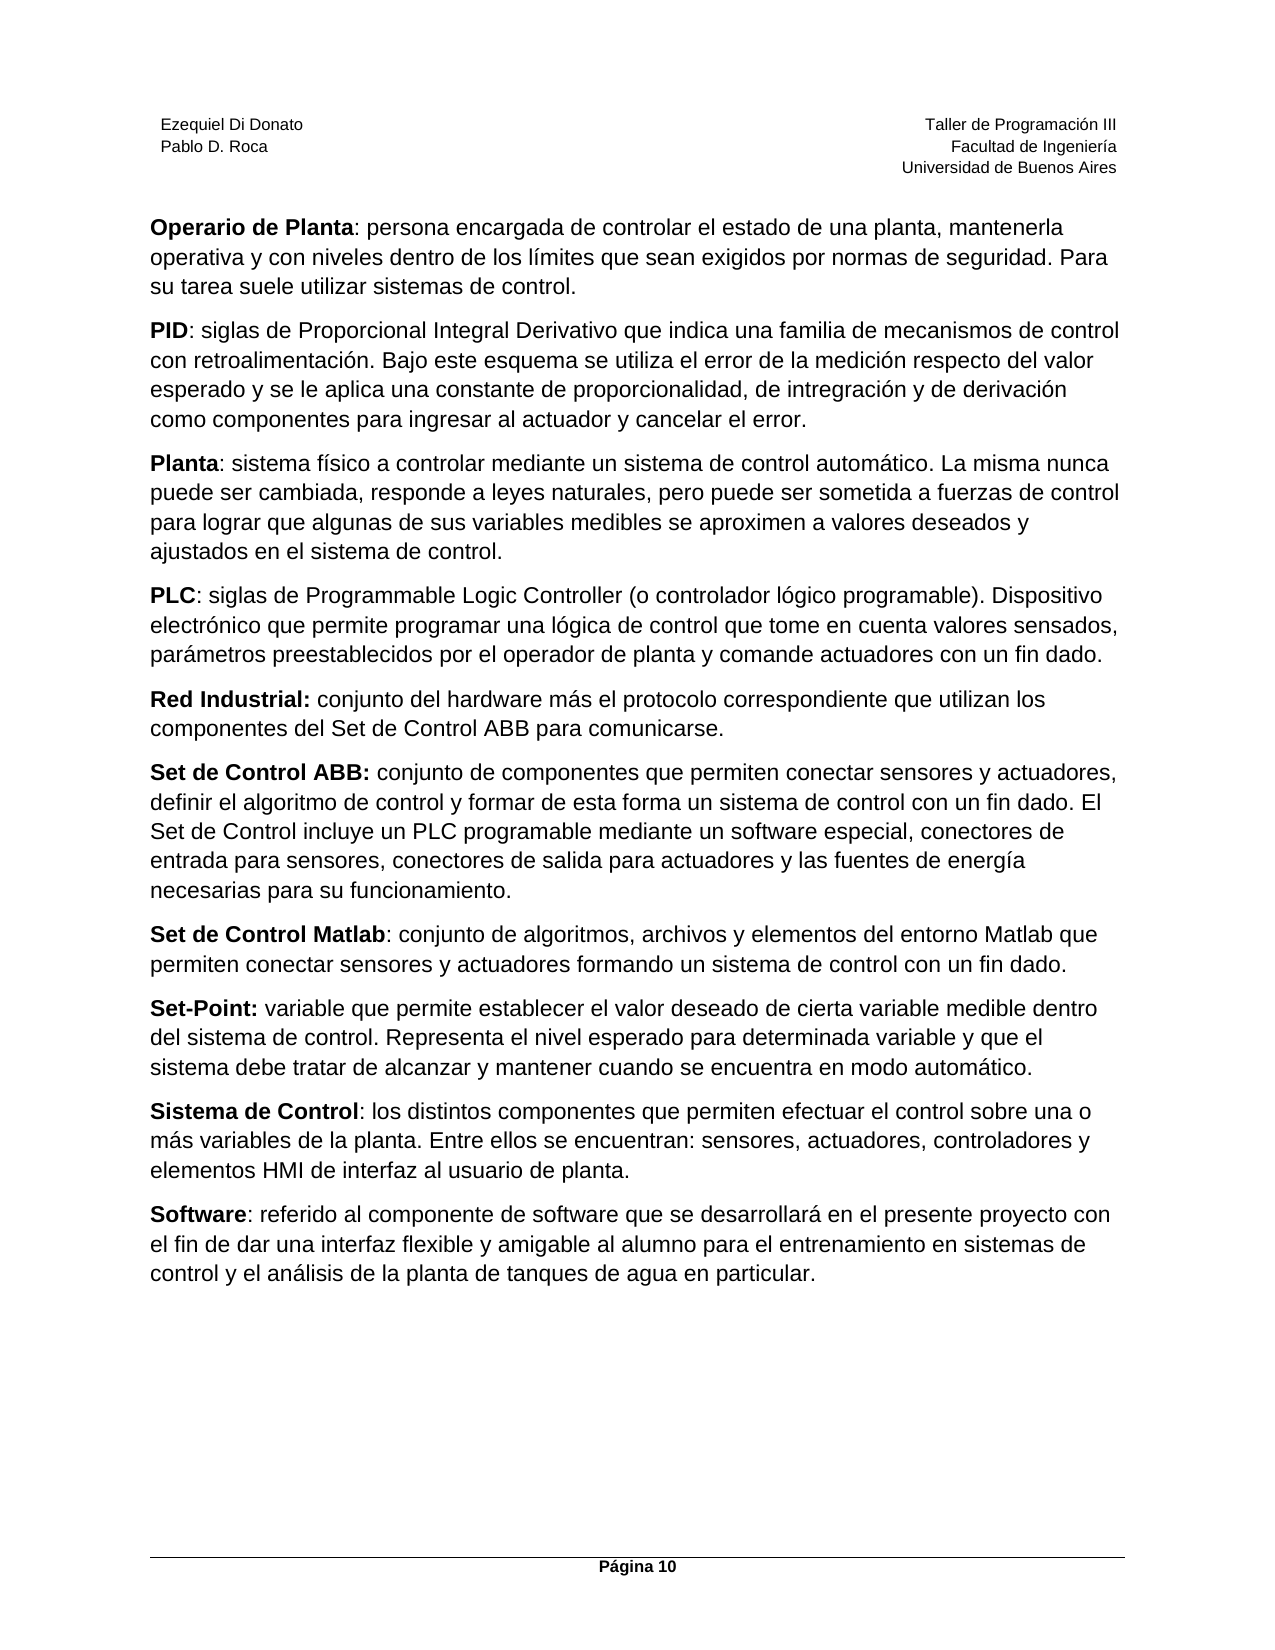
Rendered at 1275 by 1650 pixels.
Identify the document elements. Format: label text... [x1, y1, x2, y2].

text PID: siglas de Proporcional Integral Derivativo que indica una familia de mecanismos de control con retroalimentación. Bajo este esquema se utiliza el error de la medición respecto del valor esperado y se le aplica una constante de proporcionalidad, de intregración y de derivación como componentes para ingresar al actuador y cancelar el error. [150, 318, 1125, 432]
text Software: referido al componente de software que se desarrollará en el presente proyecto con el fin de dar una interfaz flexible y amigable al alumno para el entrenamiento en sistemas de control y el análisis de la planta de tanques de agua en particular. [150, 1202, 1125, 1286]
text Set-Point: variable que permite establecer el valor deseado de cierta variable medible dentro del sistema de control. Representa el nivel esperado para determinada variable y que el sistema debe tratar de alcanzar y mantener cuando se encuentra en modo automático. [150, 996, 1125, 1080]
text Sistema de Control: los distintos componentes que permiten efectuar el control sobre una o más variables de la planta. Entre ellos se encuentran: sensores, actuadores, controladores y elementos HMI de interfaz al usuario de planta. [150, 1099, 1125, 1183]
text Operario de Planta: persona encargada de controlar el estado de una planta, mantenerla operativa y con niveles dentro de los límites que sean exigidos por normas de seguridad. Para su tarea suele utilizar sistemas de control. [150, 215, 1125, 299]
text Set de Control ABB: conjunto de componentes que permiten conectar sensores y actuadores, definir el algoritmo de control y formar de esta forma un sistema de control con un fin dado. El Set de Control incluye un PLC programable mediante un software especial, conectores de entrada para sensores, conectores de salida para actuadores y las fuentes de energía necesarias para su funcionamiento. [150, 760, 1125, 903]
text PLC: siglas de Programmable Logic Controller (o controlador lógico programable). Dispositivo electrónico que permite programar una lógica de control que tome en cuenta valores sensados, parámetros preestablecidos por el operador de planta y comande actuadores con un fin dado. [150, 583, 1125, 668]
text Red Industrial: conjunto del hardware más el protocolo correspondiente que utilizan los componentes del Set de Control ABB para comunicarse. [150, 686, 1125, 741]
text Planta: sistema físico a controlar mediante un sistema de control automático. La misma nunca puede ser cambiada, responde a leyes naturales, pero puede ser sometida a fuerzas de control para lograr que algunas de sus variables medibles se aproximen a valores deseados y ajustados en el sistema de control. [150, 451, 1125, 564]
text Set de Control Matlab: conjunto de algoritmos, archivos y elementos del entorno Matlab que permiten conectar sensores y actuadores formando un sistema de control con un fin dado. [150, 922, 1125, 977]
